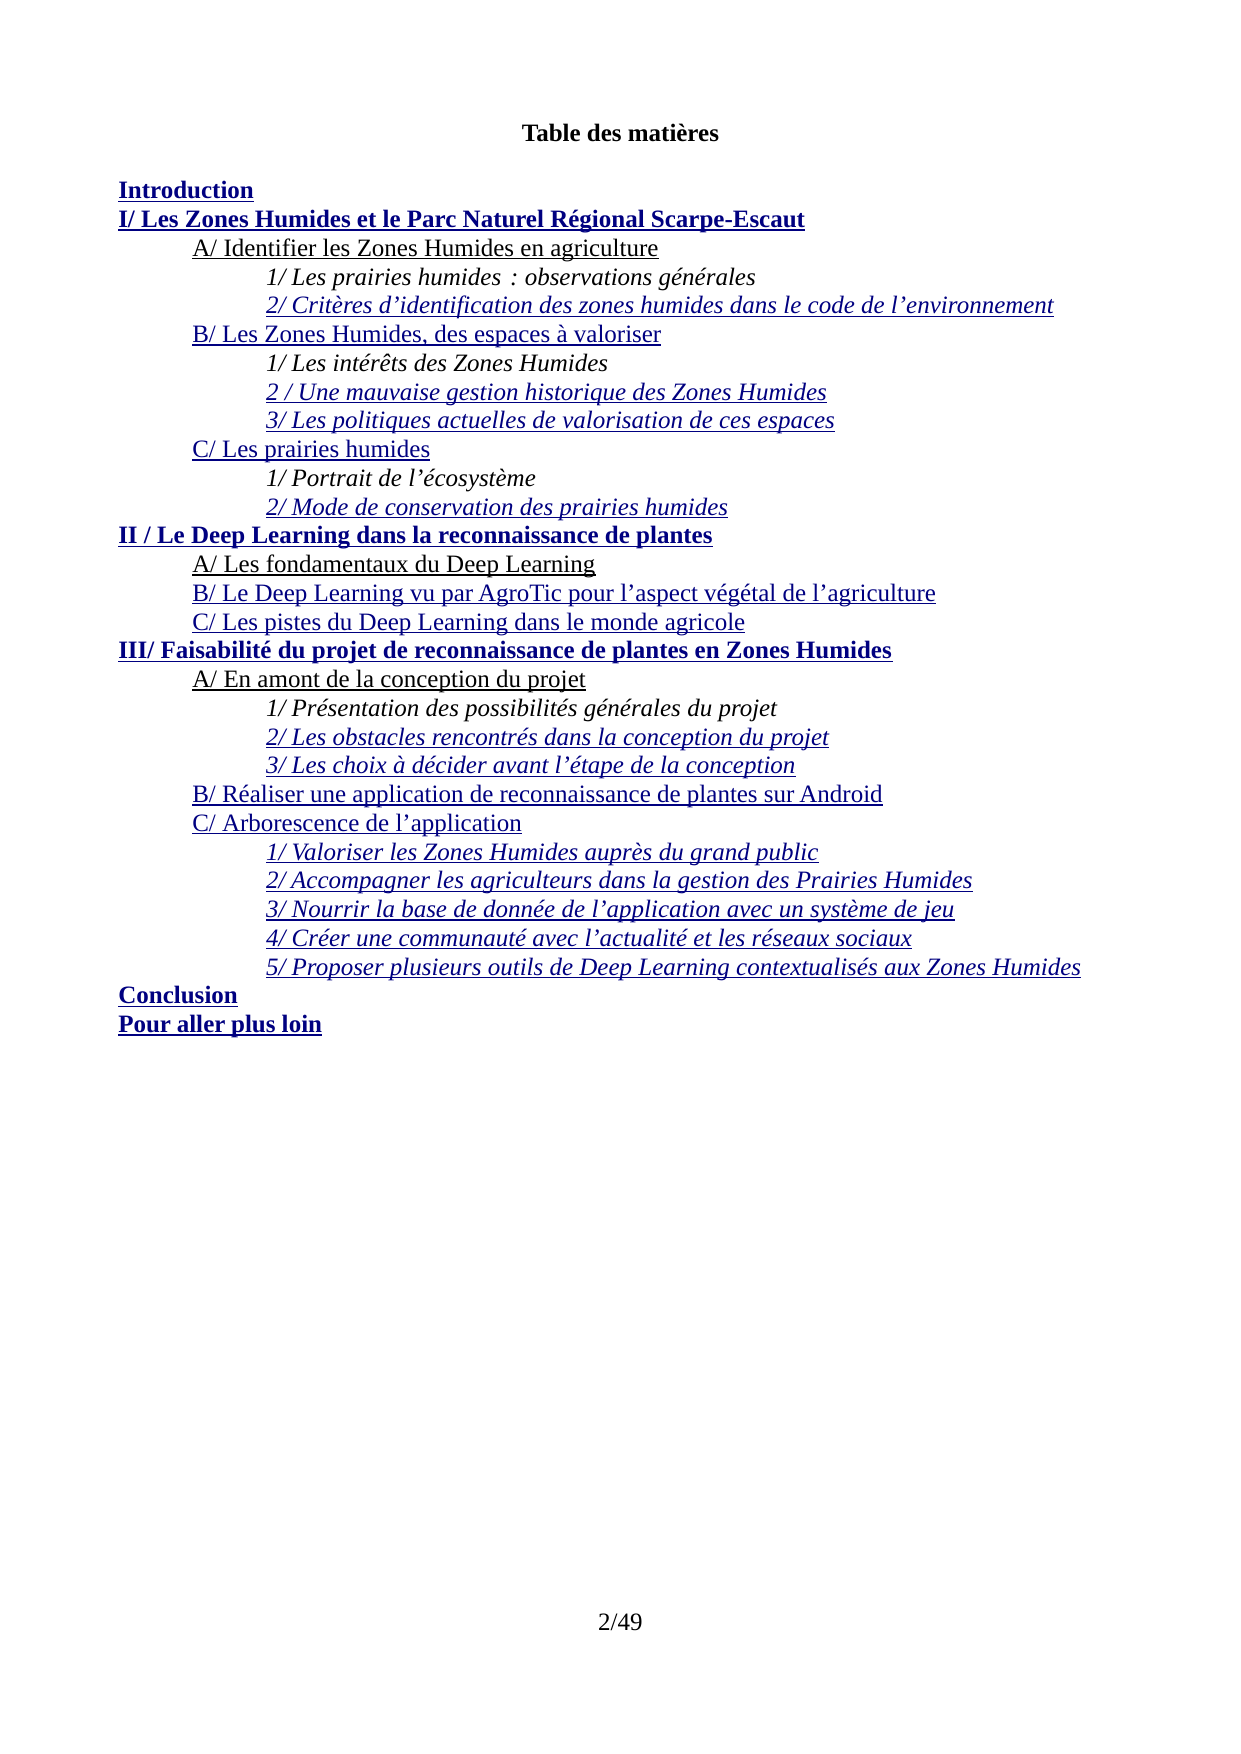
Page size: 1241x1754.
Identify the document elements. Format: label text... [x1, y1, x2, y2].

text 3/ Les choix à décider avant l’étape de la conception [118, 751, 1122, 779]
text II / Le Deep Learning dans la reconnaissance de plantes [118, 521, 1122, 549]
text 1/ Présentation des possibilités générales du projet [118, 693, 1122, 722]
text I/ Les Zones Humides et le Parc Naturel Régional Scarpe-Escaut [118, 204, 1122, 233]
text 1/ Les prairies humides : observations générales [118, 262, 1122, 291]
text B/ Le Deep Learning vu par AgroTic pour l’aspect végétal de l’agriculture [118, 578, 1122, 607]
text A/ En amont de la conception du projet [118, 664, 1122, 693]
text 3/ Les politiques actuelles de valorisation de ces espaces [118, 406, 1122, 434]
text B/ Réaliser une application de reconnaissance de plantes sur Android [118, 779, 1122, 808]
text III/ Faisabilité du projet de reconnaissance de plantes en Zones Humides [118, 636, 1122, 664]
text 2/ Mode de conservation des prairies humides [118, 492, 1122, 521]
text 2/ Les obstacles rencontrés dans la conception du projet [118, 722, 1122, 751]
text A/ Les fondamentaux du Deep Learning [118, 549, 1122, 578]
text C/ Arborescence de l’application [118, 808, 1122, 837]
text A/ Identifier les Zones Humides en agriculture [118, 233, 1122, 262]
text Introduction [118, 176, 1122, 204]
text B/ Les Zones Humides, des espaces à valoriser [118, 319, 1122, 348]
text Conclusion [118, 981, 1122, 1009]
text 2 / Une mauvaise gestion historique des Zones Humides [118, 377, 1122, 406]
text 1/ Les intérêts des Zones Humides [118, 348, 1122, 377]
text C/ Les pistes du Deep Learning dans le monde agricole [118, 607, 1122, 636]
text 1/ Valoriser les Zones Humides auprès du grand public [118, 837, 1122, 866]
text 1/ Portrait de l’écosystème [118, 463, 1122, 492]
text C/ Les prairies humides [118, 434, 1122, 463]
text 2/ Accompagner les agriculteurs dans la gestion des Prairies Humides [118, 866, 1122, 894]
text 3/ Nourrir la base de donnée de l’application avec un système de jeu [118, 894, 1122, 923]
text 4/ Créer une communauté avec l’actualité et les réseaux sociaux [118, 923, 1122, 952]
text Pour aller plus loin [118, 1009, 1122, 1038]
text 2/ Critères d’identification des zones humides dans le code de l’environnement [118, 291, 1122, 319]
text 5/ Proposer plusieurs outils de Deep Learning contextualisés aux Zones Humides [118, 952, 1122, 981]
text Table des matières [118, 118, 1122, 147]
